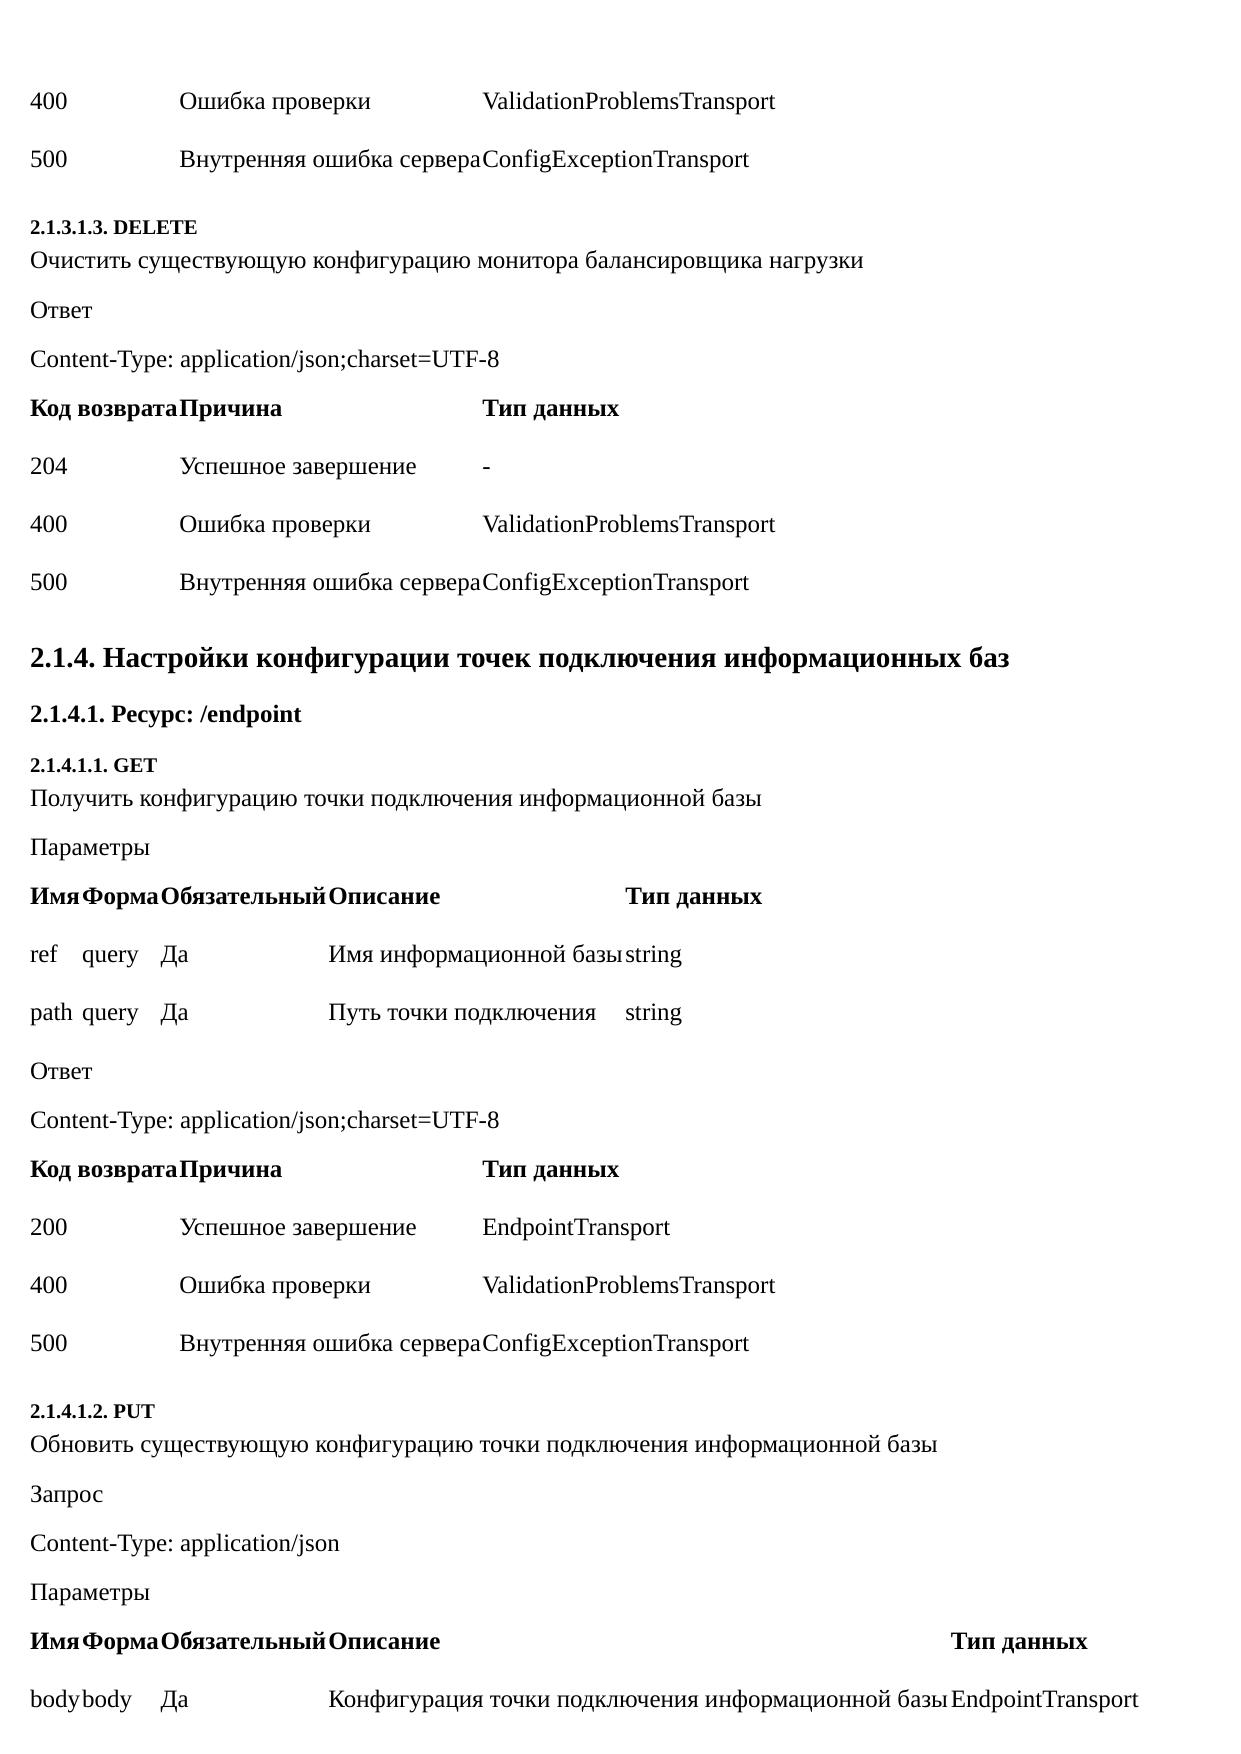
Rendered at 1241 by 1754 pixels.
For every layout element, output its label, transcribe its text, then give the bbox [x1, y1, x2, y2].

table_header Описание [328, 1626, 951, 1684]
table_cell ConfigExceptionTransport [482, 1329, 777, 1387]
text Content-Type: application/json [30, 1528, 1211, 1556]
table_cell Внутренняя ошибка сервера [179, 1329, 482, 1387]
table_header Код возврата [30, 393, 179, 451]
table_cell Имя информационной базы [328, 939, 625, 997]
table_cell query [82, 998, 160, 1056]
table_header Причина [179, 1154, 482, 1212]
table_cell Ошибка проверки [179, 86, 482, 144]
table_cell [482, 28, 777, 86]
table_cell Внутренняя ошибка сервера [179, 145, 482, 203]
text Параметры [30, 832, 1211, 861]
table_header Обязательный [160, 881, 328, 939]
table_header Имя [30, 881, 82, 939]
table_cell 200 [30, 1212, 179, 1270]
table_cell 500 [30, 1329, 179, 1387]
table_cell 400 [30, 86, 179, 144]
table_cell Конфигурация точки подключения информационной базы [328, 1684, 951, 1713]
table_cell [179, 28, 482, 86]
table_header Тип данных [482, 393, 777, 451]
table_cell Да [160, 998, 328, 1056]
table_cell ValidationProblemsTransport [482, 86, 777, 144]
subtitle 2.1.4.1.2. PUT [30, 1399, 1211, 1423]
table_cell 500 [30, 145, 179, 203]
table_header Форма [82, 1626, 160, 1684]
table_cell path [30, 998, 82, 1056]
table_cell [30, 28, 179, 86]
table_cell 500 [30, 568, 179, 626]
text Запрос [30, 1479, 1211, 1507]
table_header Причина [179, 393, 482, 451]
table_cell EndpointTransport [951, 1684, 1146, 1713]
table_header Обязательный [160, 1626, 328, 1684]
table_cell string [625, 939, 764, 997]
table_header Форма [82, 881, 160, 939]
table_cell body [30, 1684, 82, 1713]
table_cell Ошибка проверки [179, 509, 482, 567]
table_cell Внутренняя ошибка сервера [179, 568, 482, 626]
text Content-Type: application/json;charset=UTF-8 [30, 344, 1211, 372]
text Параметры [30, 1577, 1211, 1606]
table_cell ConfigExceptionTransport [482, 568, 777, 626]
table_cell EndpointTransport [482, 1212, 777, 1270]
table_header Тип данных [625, 881, 764, 939]
table_cell Успешное завершение [179, 1212, 482, 1270]
table_cell Путь точки подключения [328, 998, 625, 1056]
table_cell Успешное завершение [179, 451, 482, 509]
table_cell ref [30, 939, 82, 997]
table_cell body [82, 1684, 160, 1713]
text Очистить существующую конфигурацию монитора балансировщика нагрузки [30, 246, 1211, 274]
table_header Описание [328, 881, 625, 939]
table_cell Да [160, 939, 328, 997]
table_header Код возврата [30, 1154, 179, 1212]
subtitle 2.1.3.1.3. DELETE [30, 215, 1211, 239]
table_cell ValidationProblemsTransport [482, 509, 777, 567]
table_header Тип данных [951, 1626, 1146, 1684]
table_cell ConfigExceptionTransport [482, 145, 777, 203]
subtitle 2.1.4. Настройки конфигурации точек подключения информационных баз [30, 640, 1211, 674]
text Ответ [30, 295, 1211, 323]
table_cell string [625, 998, 764, 1056]
table_cell 400 [30, 509, 179, 567]
table_cell ValidationProblemsTransport [482, 1270, 777, 1328]
text Content-Type: application/json;charset=UTF-8 [30, 1105, 1211, 1133]
text Ответ [30, 1056, 1211, 1084]
table_header Имя [30, 1626, 82, 1684]
table_cell 400 [30, 1270, 179, 1328]
text Обновить существующую конфигурацию точки подключения информационной базы [30, 1429, 1211, 1458]
text Получить конфигурацию точки подключения информационной базы [30, 783, 1211, 812]
table_cell 204 [30, 451, 179, 509]
table_cell - [482, 451, 777, 509]
subtitle 2.1.4.1.1. GET [30, 753, 1211, 777]
subtitle 2.1.4.1. Ресурс: /endpoint [30, 699, 1211, 728]
table_cell Да [160, 1684, 328, 1713]
table_cell query [82, 939, 160, 997]
table_cell Ошибка проверки [179, 1270, 482, 1328]
table_header Тип данных [482, 1154, 777, 1212]
